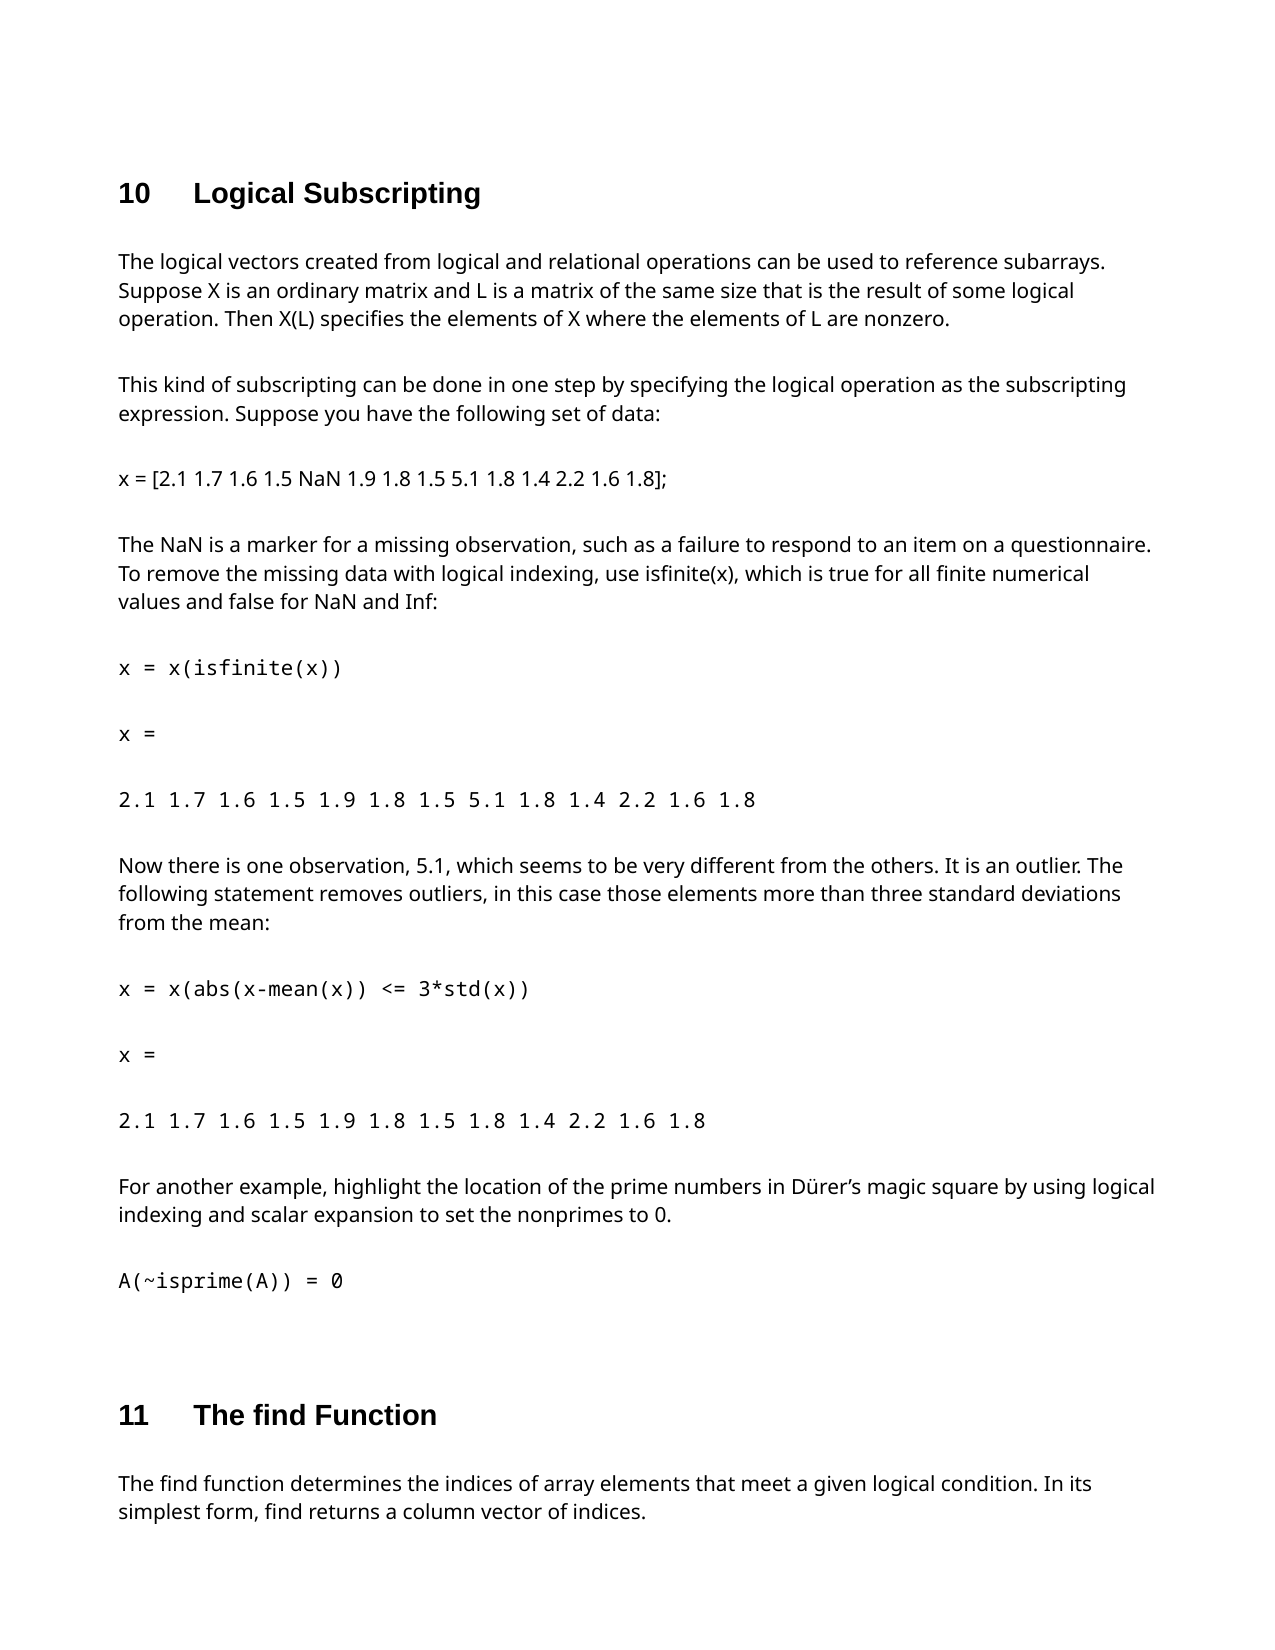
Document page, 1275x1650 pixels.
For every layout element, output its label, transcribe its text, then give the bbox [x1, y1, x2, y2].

text The NaN is a marker for a missing observation, such as a failure to respond to an item on a questionnaire. To remove the missing data with logical indexing, use isfinite(x), which is true for all finite numerical values and false for NaN and Inf: [118, 531, 1157, 616]
text A(~isprime(A)) = 0 [118, 1266, 1157, 1294]
text The find function determines the indices of array elements that meet a given logical condition. In its simplest form, find returns a column vector of indices. [118, 1469, 1157, 1526]
text x = x(isfinite(x)) [118, 653, 1157, 682]
text 2.1 1.7 1.6 1.5 1.9 1.8 1.5 1.8 1.4 2.2 1.6 1.8 [118, 1106, 1157, 1134]
subtitle The find Function [118, 1398, 1157, 1432]
text 2.1 1.7 1.6 1.5 1.9 1.8 1.5 5.1 1.8 1.4 2.2 1.6 1.8 [118, 785, 1157, 814]
text Now there is one observation, 5.1, which seems to be very different from the others. It is an outlier. The following statement removes outliers, in this case those elements more than three standard deviations from the mean: [118, 851, 1157, 936]
text This kind of subscripting can be done in one step by specifying the logical operation as the subscripting expression. Suppose you have the following set of data: [118, 370, 1157, 427]
text x = [2.1 1.7 1.6 1.5 NaN 1.9 1.8 1.5 5.1 1.8 1.4 2.2 1.6 1.8]; [118, 464, 1157, 493]
text For another example, highlight the location of the prime numbers in Dürer’s magic square by using logical indexing and scalar expansion to set the nonprimes to 0. [118, 1172, 1157, 1229]
text x = x(abs(x-mean(x)) <= 3*std(x)) [118, 974, 1157, 1002]
text x = [118, 719, 1157, 748]
subtitle Logical Subscripting [118, 176, 1157, 210]
text The logical vectors created from logical and relational operations can be used to reference subarrays. Suppose X is an ordinary matrix and L is a matrix of the same size that is the result of some logical operation. Then X(L) specifies the elements of X where the elements of L are nonzero. [118, 247, 1157, 333]
text x = [118, 1040, 1157, 1068]
